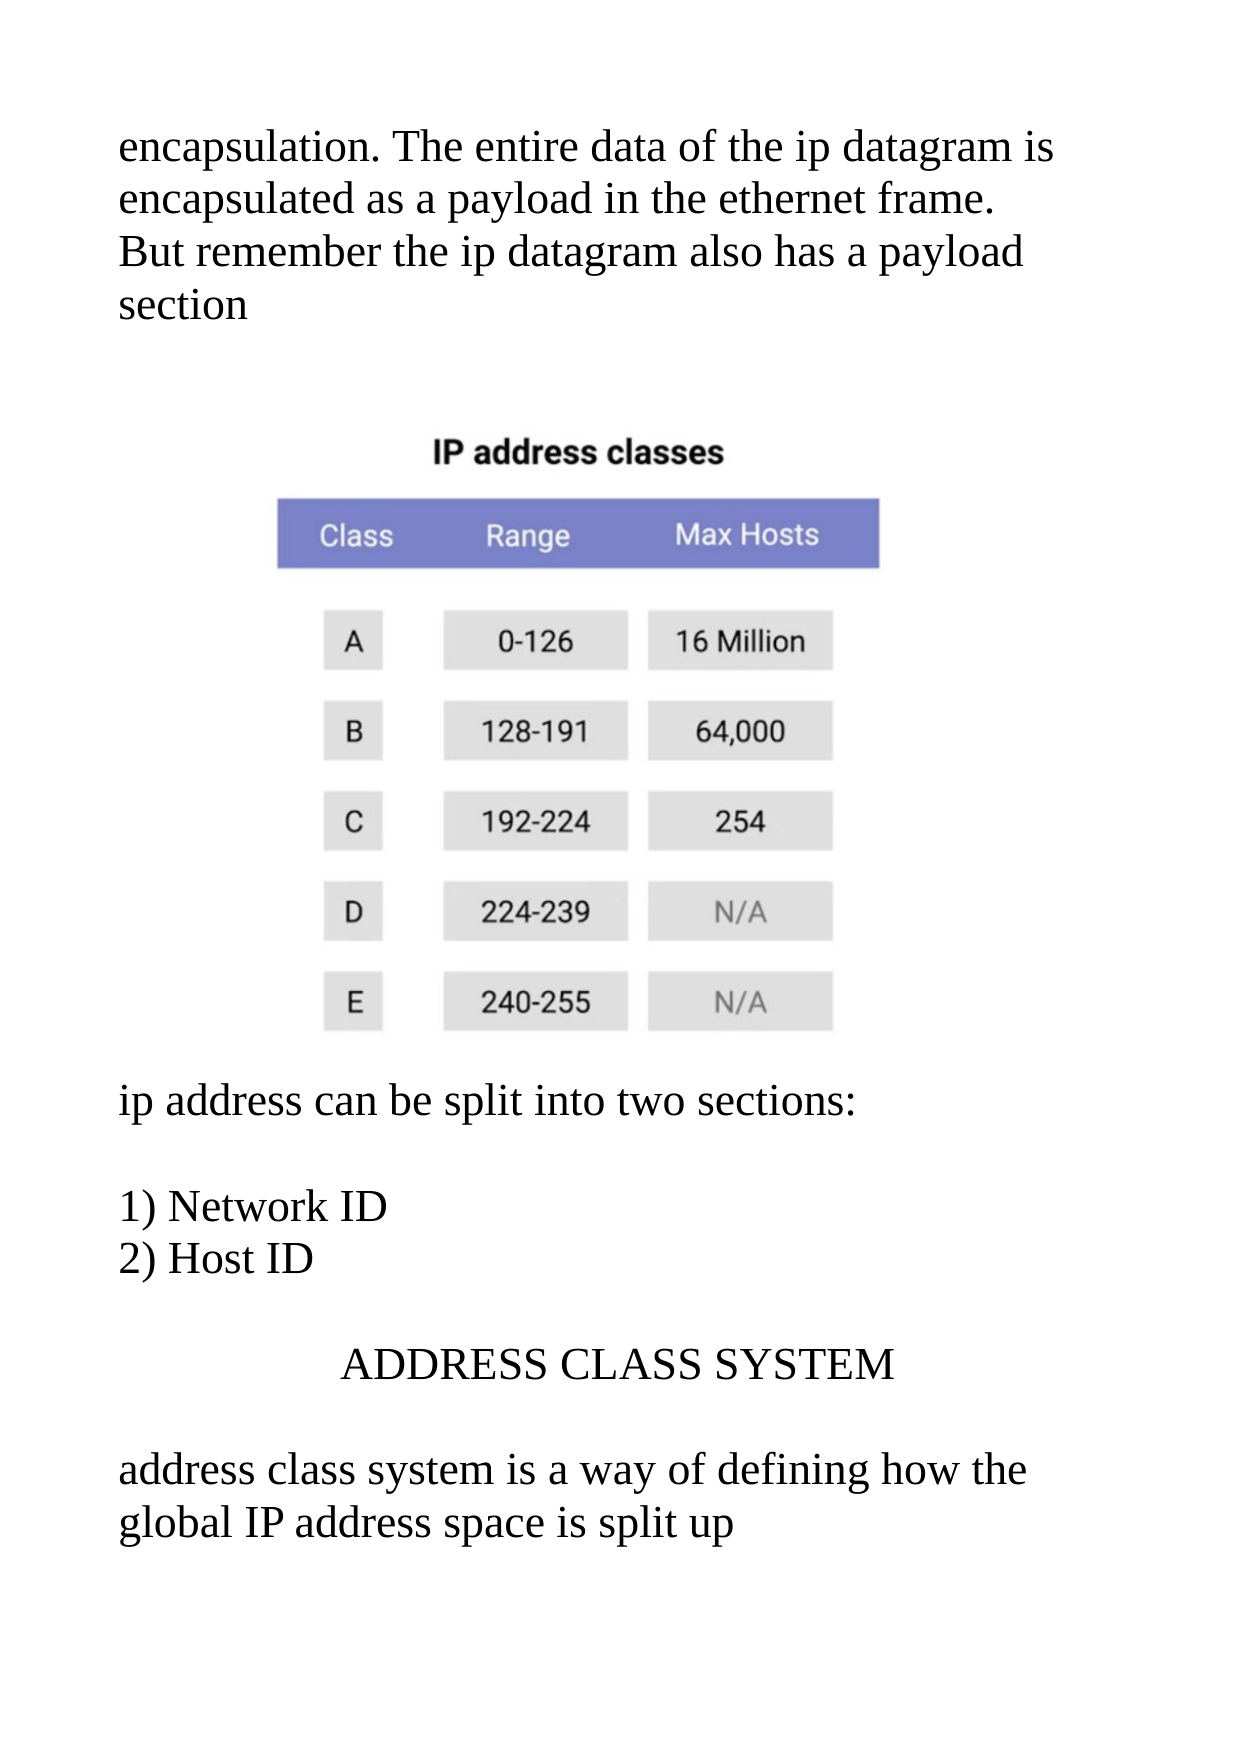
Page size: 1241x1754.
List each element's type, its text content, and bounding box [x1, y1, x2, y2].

text address class system is a way of defining how the global IP address space is split up [118, 1442, 1122, 1547]
text ADDRESS CLASS SYSTEM [118, 1336, 1122, 1389]
text But remember the ip datagram also has a payload section [118, 223, 1122, 329]
text 1) Network ID [118, 1178, 1122, 1231]
text encapsulation. The entire data of the ip datagram is encapsulated as a payload in the ethernet frame. [118, 118, 1122, 223]
picture [118, 381, 1123, 1073]
text ip address can be split into two sections: [118, 1073, 1122, 1125]
text 2) Host ID [118, 1231, 1122, 1283]
